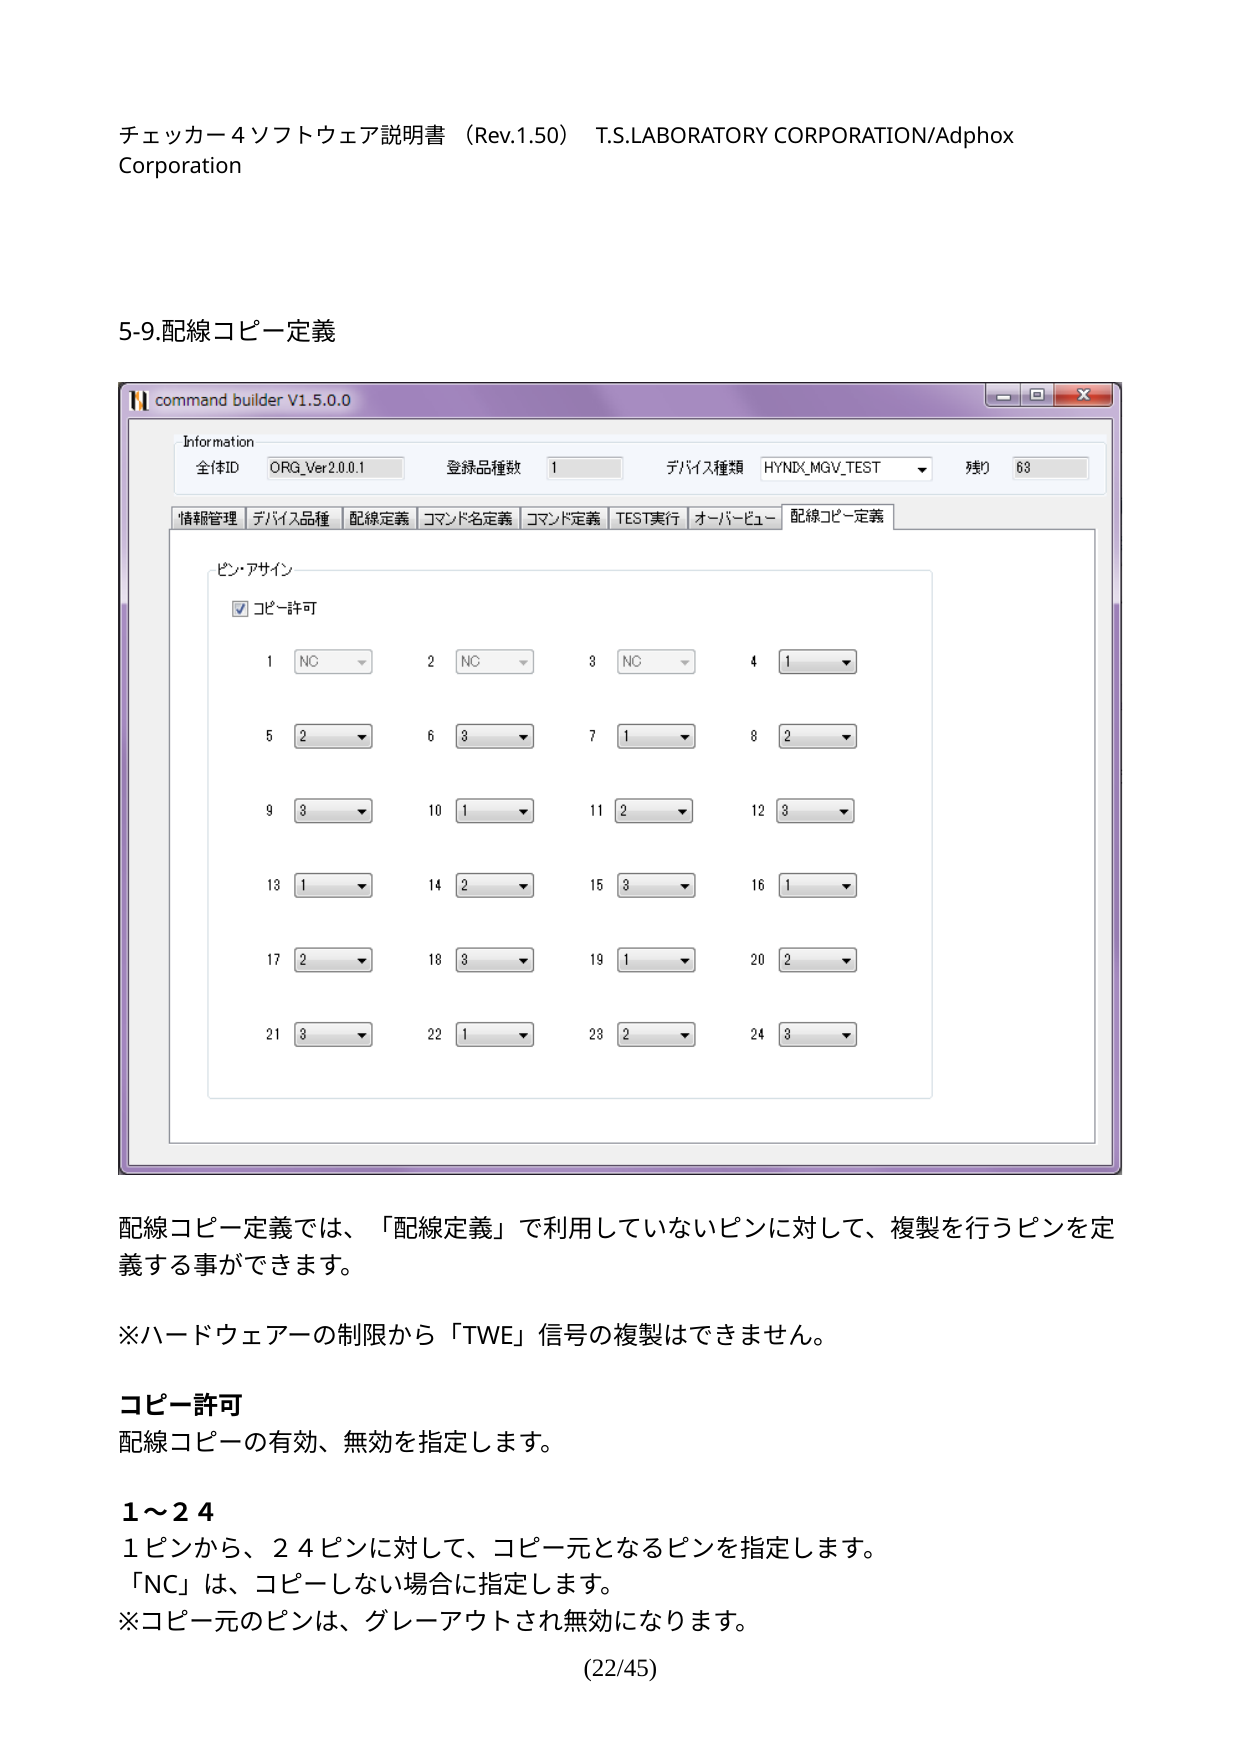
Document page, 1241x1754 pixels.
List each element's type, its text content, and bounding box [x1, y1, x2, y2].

text 5-9.配線コピー定義 [118, 312, 1122, 348]
text 「NC」は、コピーしない場合に指定します。 [118, 1565, 1122, 1601]
text ※コピー元のピンは、グレーアウトされ無効になります。 [118, 1601, 1122, 1637]
text ※ハードウェアーの制限から「TWE」信号の複製はできません。 [118, 1316, 1122, 1352]
text １～２４ [118, 1492, 1122, 1529]
text 配線コピーの有効、無効を指定します。 [118, 1422, 1122, 1458]
text コピー許可 [118, 1386, 1122, 1422]
text 配線コピー定義では、「配線定義」で利用していないピンに対して、複製を行うピンを定義する事ができます。 [118, 1209, 1122, 1281]
text １ピンから、２４ピンに対して、コピー元となるピンを指定します。 [118, 1529, 1122, 1565]
picture [118, 382, 1123, 1175]
